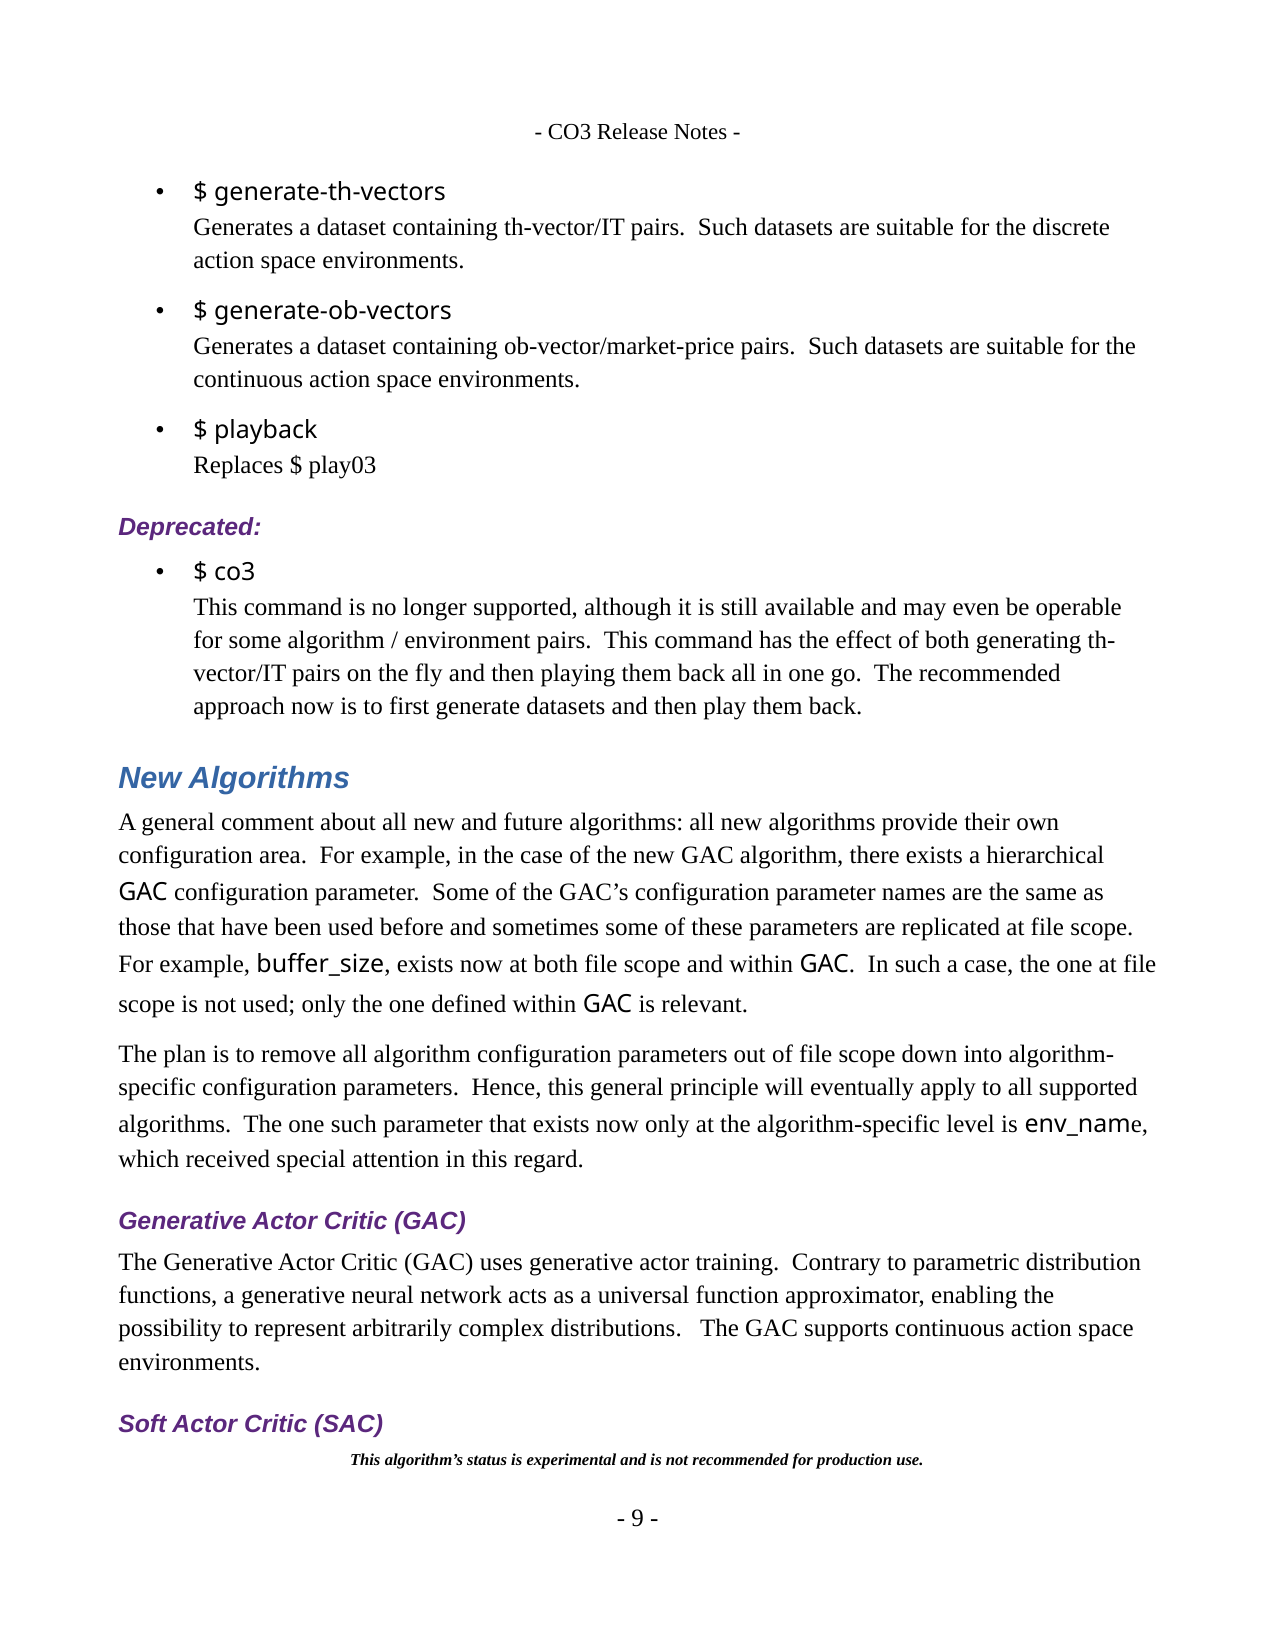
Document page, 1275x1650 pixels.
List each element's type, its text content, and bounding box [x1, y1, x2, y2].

text The plan is to remove all algorithm configuration parameters out of file scope down into algorithm-specific configuration parameters. Hence, this general principle will eventually apply to all supported algorithms. The one such parameter that exists now only at the algorithm-specific level is env_name, which received special attention in this regard. [118, 1039, 1157, 1173]
list $ generate-th-vectors Generates a dataset containing th-vector/IT pairs. Such datasets are suitable for the discrete action space environments. [156, 174, 1157, 274]
list $ playback Replaces $ play03 [156, 412, 1157, 479]
subtitle Soft Actor Critic (SAC) [118, 1409, 1157, 1437]
subtitle New Algorithms [118, 759, 1157, 794]
text This algorithm’s status is experimental and is not recommended for production use. [118, 1450, 1157, 1469]
subtitle Deprecated: [118, 512, 1157, 541]
text A general comment about all new and future algorithms: all new algorithms provide their own configuration area. For example, in the case of the new GAC algorithm, there exists a hierarchical GAC configuration parameter. Some of the GAC’s configuration parameter names are the same as those that have been used before and sometimes some of these parameters are replicated at file scope. For example, buffer_size, exists now at both file scope and within GAC. In such a case, the one at file scope is not used; only the one defined within GAC is relevant. [118, 807, 1157, 1019]
subtitle Generative Actor Critic (GAC) [118, 1206, 1157, 1235]
list $ generate-ob-vectors Generates a dataset containing ob-vector/market-price pairs. Such datasets are suitable for the continuous action space environments. [156, 293, 1157, 393]
list $ co3 This command is no longer supported, although it is still available and may even be operable for some algorithm / environment pairs. This command has the effect of both generating th-vector/IT pairs on the fly and then playing them back all in one go. The recommended approach now is to first generate datasets and then play them back. [156, 553, 1157, 719]
text The Generative Actor Critic (GAC) uses generative actor training. Contrary to parametric distribution functions, a generative neural network acts as a universal function approximator, enabling the possibility to represent arbitrarily complex distributions. The GAC supports continuous action space environments. [118, 1247, 1157, 1375]
